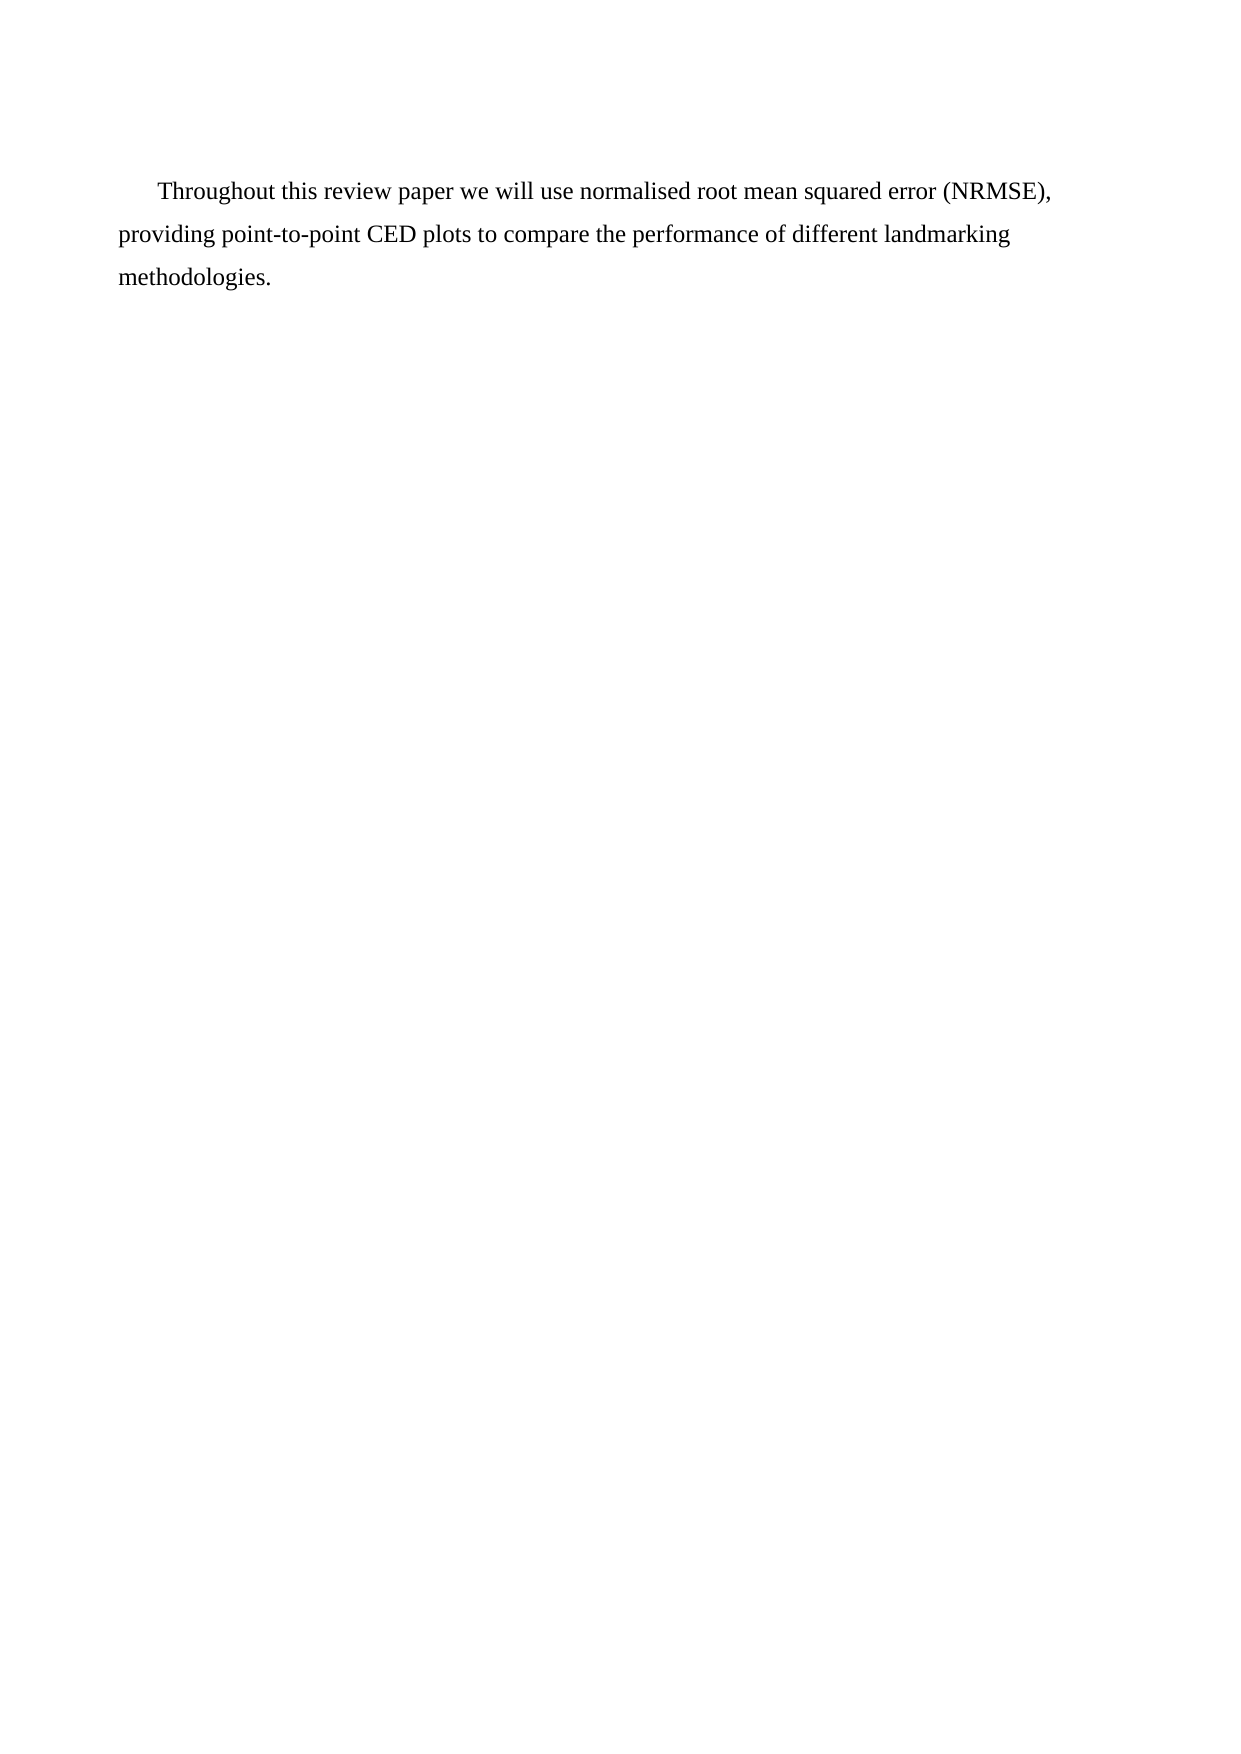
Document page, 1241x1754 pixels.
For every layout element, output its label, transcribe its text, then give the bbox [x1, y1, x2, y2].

text Throughout this review paper we will use normalised root mean squared error (NRMSE), providing point-to-point CED plots to compare the performance of different landmarking methodologies. [118, 176, 1122, 291]
